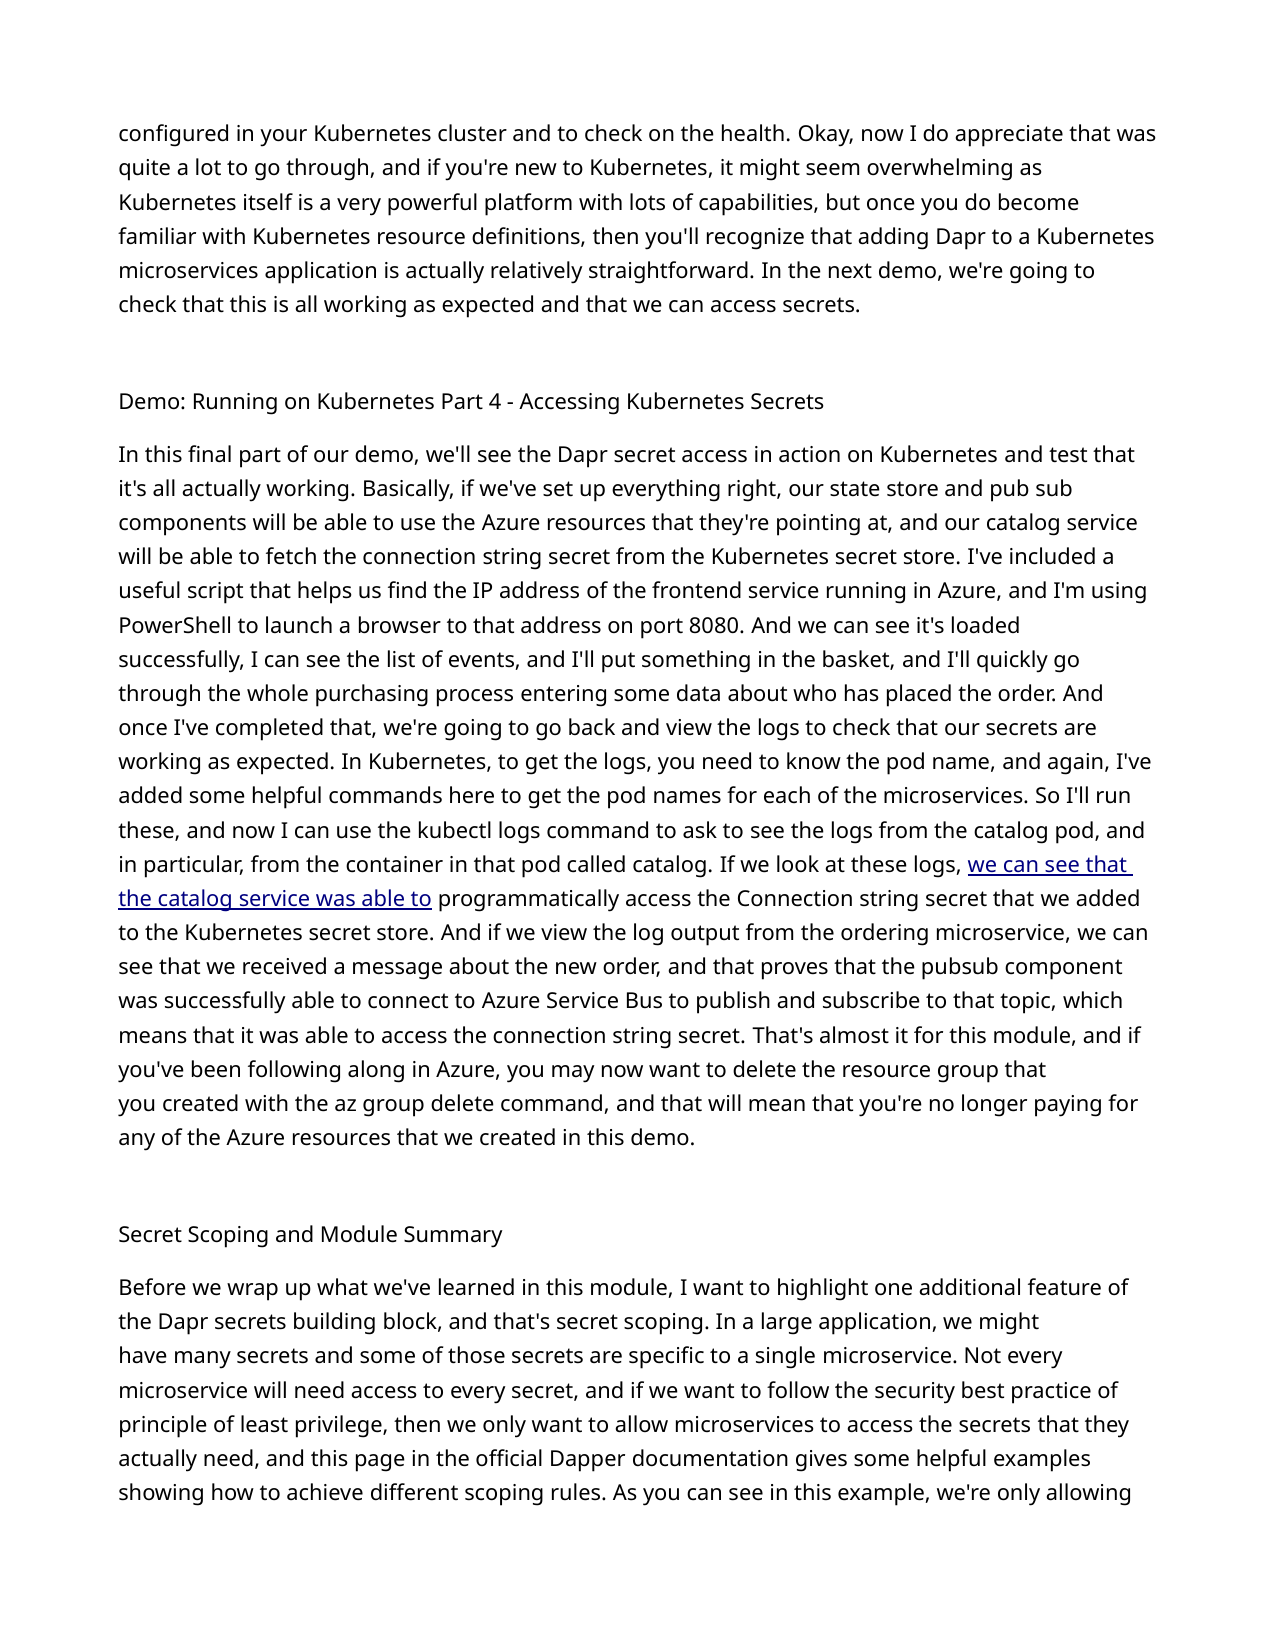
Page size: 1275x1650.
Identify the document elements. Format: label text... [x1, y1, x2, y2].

subtitle Secret Scoping and Module Summary [118, 1219, 1157, 1249]
text Before we wrap up what we've learned in this module, I want to highlight one additional feature of the Dapr secrets building block, and that's secret scoping. In a large application, we might have many secrets and some of those secrets are specific to a single microservice. Not every microservice will need access to every secret, and if we want to follow the security best practice of principle of least privilege, then we only want to allow microservices to access the secrets that they actually need, and this page in the official Dapper documentation gives some helpful examples showing how to achieve different scoping rules. As you can see in this example, we're only allowing [118, 1272, 1157, 1507]
subtitle Demo: Running on Kubernetes Part 4 - Accessing Kubernetes Secrets [118, 386, 1157, 415]
text configured in your Kubernetes cluster and to check on the health. Okay, now I do appreciate that was quite a lot to go through, and if you're new to Kubernetes, it might seem overwhelming as Kubernetes itself is a very powerful platform with lots of capabilities, but once you do become familiar with Kubernetes resource definitions, then you'll recognize that adding Dapr to a Kubernetes microservices application is actually relatively straightforward. In the next demo, we're going to check that this is all working as expected and that we can access secrets. [118, 118, 1157, 319]
text In this final part of our demo, we'll see the Dapr secret access in action on Kubernetes and test that it's all actually working. Basically, if we've set up everything right, our state store and pub sub components will be able to use the Azure resources that they're pointing at, and our catalog service will be able to fetch the connection string secret from the Kubernetes secret store. I've included a useful script that helps us find the IP address of the frontend service running in Azure, and I'm using PowerShell to launch a browser to that address on port 8080. And we can see it's loaded successfully, I can see the list of events, and I'll put something in the basket, and I'll quickly go through the whole purchasing process entering some data about who has placed the order. And once I've completed that, we're going to go back and view the logs to check that our secrets are working as expected. In Kubernetes, to get the logs, you need to know the pod name, and again, I've added some helpful commands here to get the pod names for each of the microservices. So I'll run these, and now I can use the kubectl logs command to ask to see the logs from the catalog pod, and in particular, from the container in that pod called catalog. If we look at these logs, we can see that the catalog service was able to programmatically access the Connection string secret that we added to the Kubernetes secret store. And if we view the log output from the ordering microservice, we can see that we received a message about the new order, and that proves that the pubsub component was successfully able to connect to Azure Service Bus to publish and subscribe to that topic, which means that it was able to access the connection string secret. That's almost it for this module, and if you've been following along in Azure, you may now want to delete the resource group that you created with the az group delete command, and that will mean that you're no longer paying for any of the Azure resources that we created in this demo. [118, 439, 1157, 1152]
